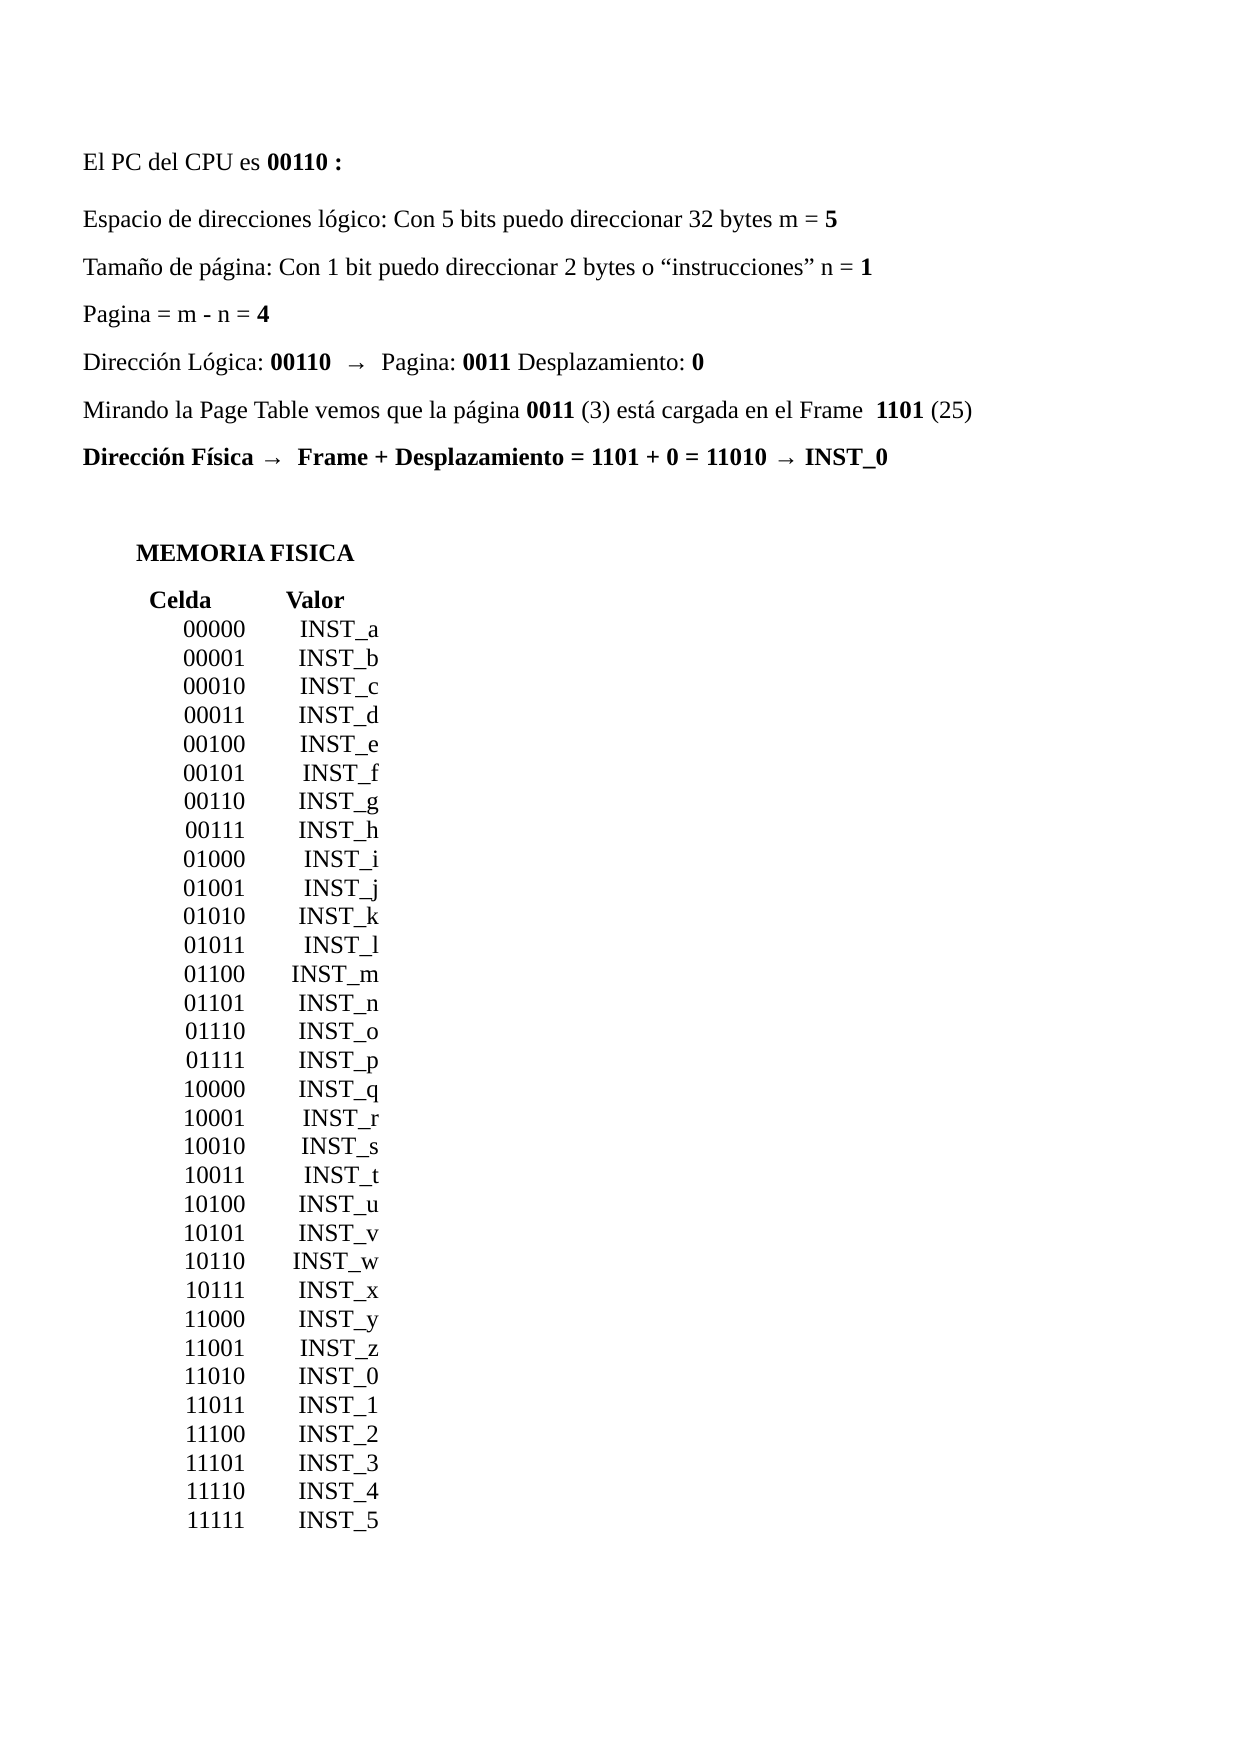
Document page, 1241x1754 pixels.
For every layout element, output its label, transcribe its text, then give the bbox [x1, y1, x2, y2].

table_cell 11110 [112, 1476, 248, 1505]
table_cell 11011 [112, 1390, 248, 1419]
table_cell INST_z [248, 1333, 382, 1361]
table_cell INST_l [248, 930, 382, 959]
table_cell 11010 [112, 1361, 248, 1390]
table_cell 11000 [112, 1304, 248, 1333]
text Pagina = m - n = 4 [83, 299, 1122, 328]
text Espacio de direcciones lógico: Con 5 bits puedo direccionar 32 bytes m = 5 [83, 204, 1122, 233]
table_cell 10010 [112, 1131, 248, 1160]
table_cell INST_4 [248, 1476, 382, 1505]
table_cell INST_n [248, 988, 382, 1016]
table_cell 00101 [112, 758, 248, 786]
table_cell 00010 [112, 671, 248, 700]
table_header Valor [248, 585, 382, 614]
table_cell 00001 [112, 643, 248, 671]
table_cell INST_d [248, 700, 382, 729]
table_cell INST_o [248, 1016, 382, 1045]
table_cell INST_q [248, 1074, 382, 1103]
table_cell INST_v [248, 1218, 382, 1246]
text MEMORIA FISICA [136, 538, 1122, 566]
table_cell 01110 [112, 1016, 248, 1045]
table_cell INST_w [248, 1246, 382, 1275]
table_cell INST_f [248, 758, 382, 786]
table_cell INST_1 [248, 1390, 382, 1419]
table_cell INST_s [248, 1131, 382, 1160]
table_cell 10100 [112, 1189, 248, 1218]
table_cell INST_g [248, 786, 382, 815]
table_cell INST_2 [248, 1419, 382, 1448]
table_cell INST_a [248, 614, 382, 643]
table_cell 01101 [112, 988, 248, 1016]
table_cell INST_m [248, 959, 382, 988]
table_cell 00000 [112, 614, 248, 643]
table_cell INST_u [248, 1189, 382, 1218]
text Mirando la Page Table vemos que la página 0011 (3) está cargada en el Frame 1101 (25) [83, 395, 1122, 423]
table_cell INST_t [248, 1160, 382, 1189]
table_cell 10110 [112, 1246, 248, 1275]
table_cell 10001 [112, 1103, 248, 1131]
table_cell 01001 [112, 873, 248, 901]
table_cell 01010 [112, 901, 248, 930]
table_cell INST_k [248, 901, 382, 930]
table_cell INST_h [248, 815, 382, 844]
table_cell INST_5 [248, 1505, 382, 1534]
table_cell 10000 [112, 1074, 248, 1103]
table_cell INST_j [248, 873, 382, 901]
table_cell INST_p [248, 1045, 382, 1074]
table_cell 01100 [112, 959, 248, 988]
table_cell 00111 [112, 815, 248, 844]
text El PC del CPU es 00110 : [83, 147, 1122, 176]
text Dirección Física → Frame + Desplazamiento = 1101 + 0 = 11010 → INST_0 [83, 442, 1122, 471]
table_cell INST_b [248, 643, 382, 671]
table_cell INST_3 [248, 1448, 382, 1476]
table_cell 10011 [112, 1160, 248, 1189]
table_cell 01011 [112, 930, 248, 959]
table_cell 10111 [112, 1275, 248, 1304]
table_cell INST_x [248, 1275, 382, 1304]
table_cell INST_y [248, 1304, 382, 1333]
table_cell 11100 [112, 1419, 248, 1448]
table_cell INST_r [248, 1103, 382, 1131]
table_cell INST_i [248, 844, 382, 873]
table_header Celda [112, 585, 248, 614]
table_cell 00011 [112, 700, 248, 729]
table_cell INST_e [248, 729, 382, 758]
table_cell 10101 [112, 1218, 248, 1246]
table_cell 01000 [112, 844, 248, 873]
table_cell 01111 [112, 1045, 248, 1074]
table_cell 00100 [112, 729, 248, 758]
table_cell INST_c [248, 671, 382, 700]
table_cell 11001 [112, 1333, 248, 1361]
text Dirección Lógica: 00110 → Pagina: 0011 Desplazamiento: 0 [83, 347, 1122, 376]
table_cell 00110 [112, 786, 248, 815]
table_cell 11111 [112, 1505, 248, 1534]
table_cell INST_0 [248, 1361, 382, 1390]
text Tamaño de página: Con 1 bit puedo direccionar 2 bytes o “instrucciones” n = 1 [83, 252, 1122, 281]
table_cell 11101 [112, 1448, 248, 1476]
